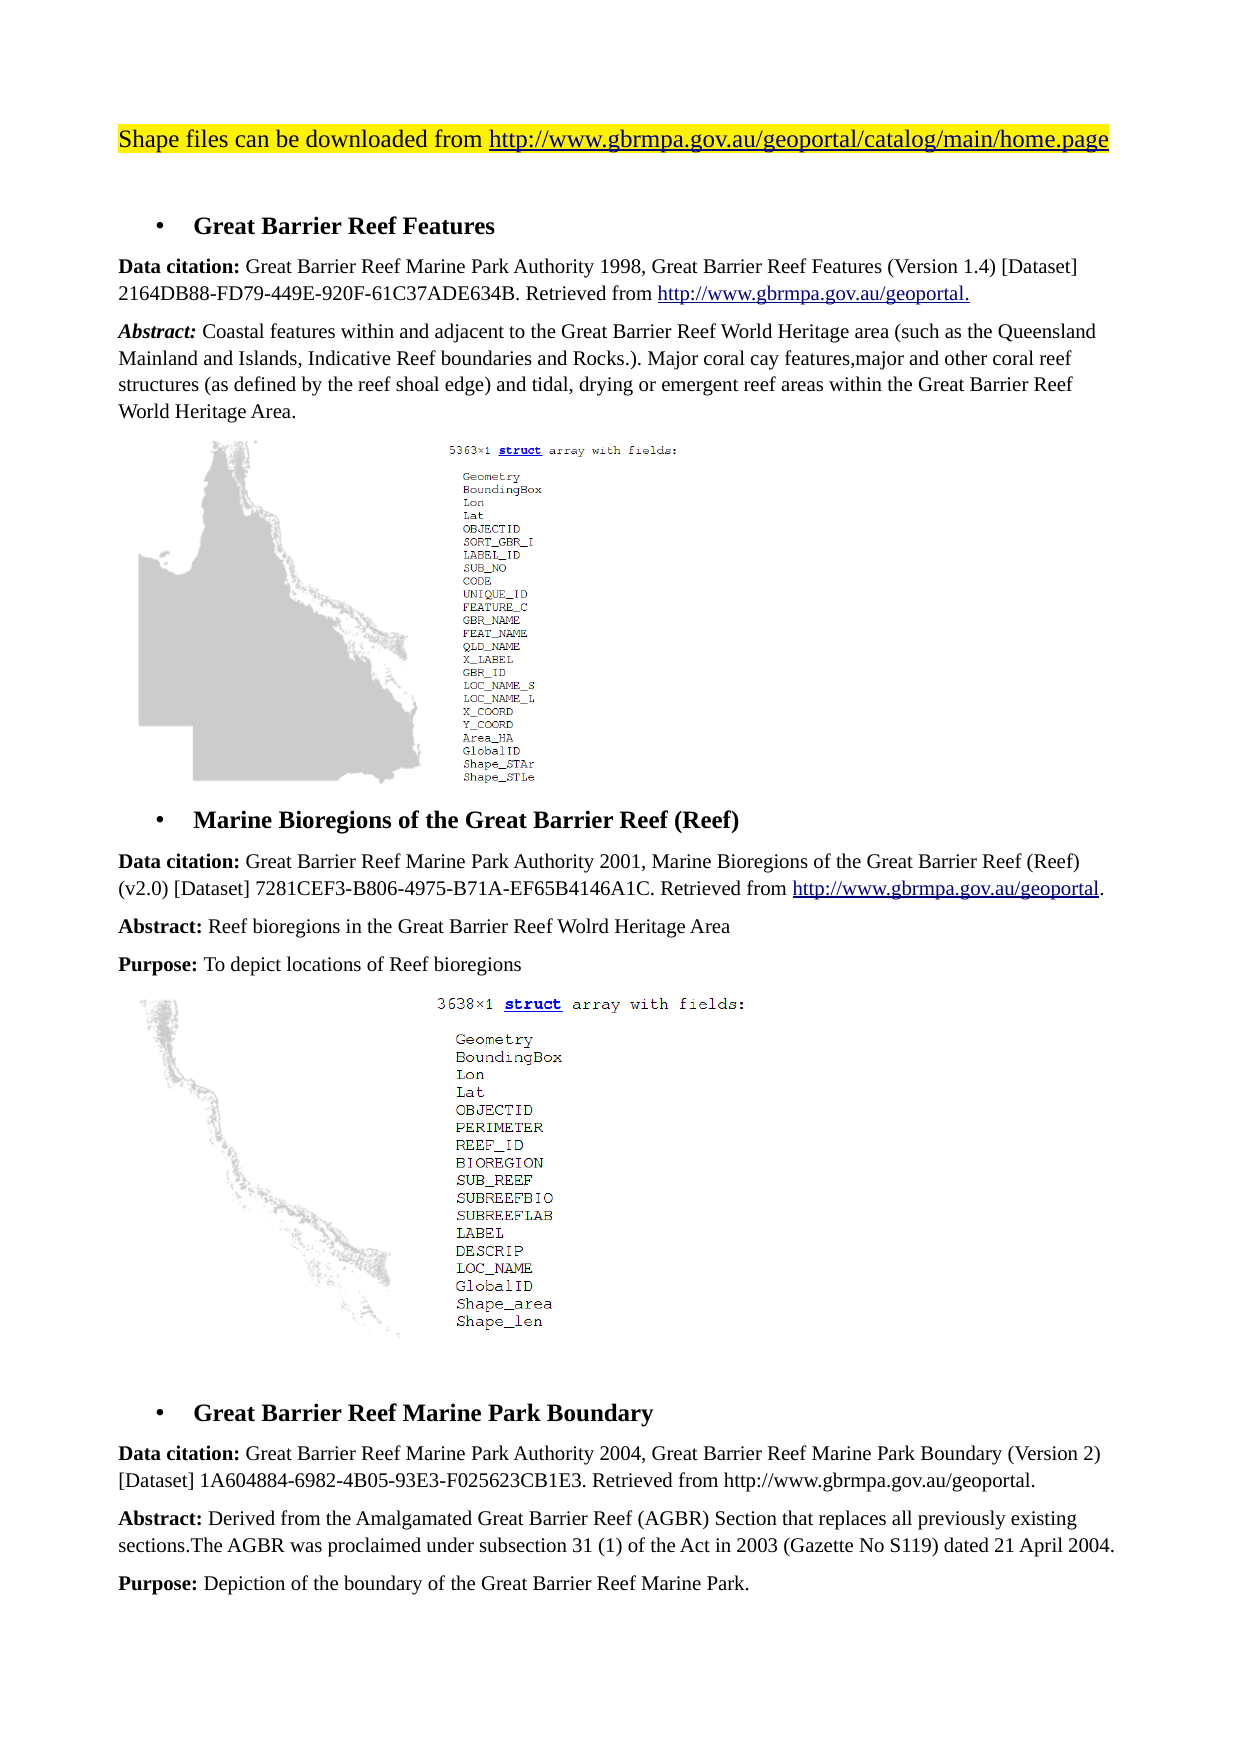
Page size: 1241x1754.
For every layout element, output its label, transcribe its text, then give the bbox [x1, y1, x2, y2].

picture [118, 436, 687, 792]
list Abstract: Derived from the Amalgamated Great Barrier Reef (AGBR) Section that replaces all previously existing sections.The AGBR was proclaimed under subsection 31 (1) of the Act in 2003 (Gazette No S119) dated 21 April 2004. [118, 1506, 1122, 1557]
text Purpose: To depict locations of Reef bioregions [118, 952, 1122, 976]
text Data citation: Great Barrier Reef Marine Park Authority 1998, Great Barrier Reef Features (Version 1.4) [Dataset] 2164DB88-FD79-449E-920F-61C37ADE634B. Retrieved from http://www.gbrmpa.gov.au/geoportal. [118, 254, 1122, 305]
list Marine Bioregions of the Great Barrier Reef (Reef) [156, 806, 1122, 834]
text Data citation: Great Barrier Reef Marine Park Authority 2001, Marine Bioregions of the Great Barrier Reef (Reef) (v2.0) [Dataset] 7281CEF3-B806-4975-B71A-EF65B4146A1C. Retrieved from http://www.gbrmpa.gov.au/geoportal. [118, 849, 1122, 899]
picture [118, 990, 767, 1345]
list Data citation: Great Barrier Reef Marine Park Authority 2004, Great Barrier Reef Marine Park Boundary (Version 2) [Dataset] 1A604884-6982-4B05-93E3-F025623CB1E3. Retrieved from http://www.gbrmpa.gov.au/geoportal. [118, 1441, 1122, 1492]
text Abstract: Coastal features within and adjacent to the Great Barrier Reef World Heritage area (such as the Queensland Mainland and Islands, Indicative Reef boundaries and Rocks.). Major coral cay features,major and other coral reef structures (as defined by the reef shoal edge) and tidal, drying or emergent reef areas within the Great Barrier Reef World Heritage Area. [118, 319, 1122, 423]
text Abstract: Reef bioregions in the Great Barrier Reef Wolrd Heritage Area [118, 914, 1122, 938]
text Shape files can be downloaded from http://www.gbrmpa.gov.au/geoportal/catalog/main/home.page [118, 124, 1122, 153]
list Great Barrier Reef Features [156, 211, 1122, 240]
list Purpose: Depiction of the boundary of the Great Barrier Reef Marine Park. [118, 1571, 1122, 1595]
list Great Barrier Reef Marine Park Boundary [156, 1398, 1122, 1427]
